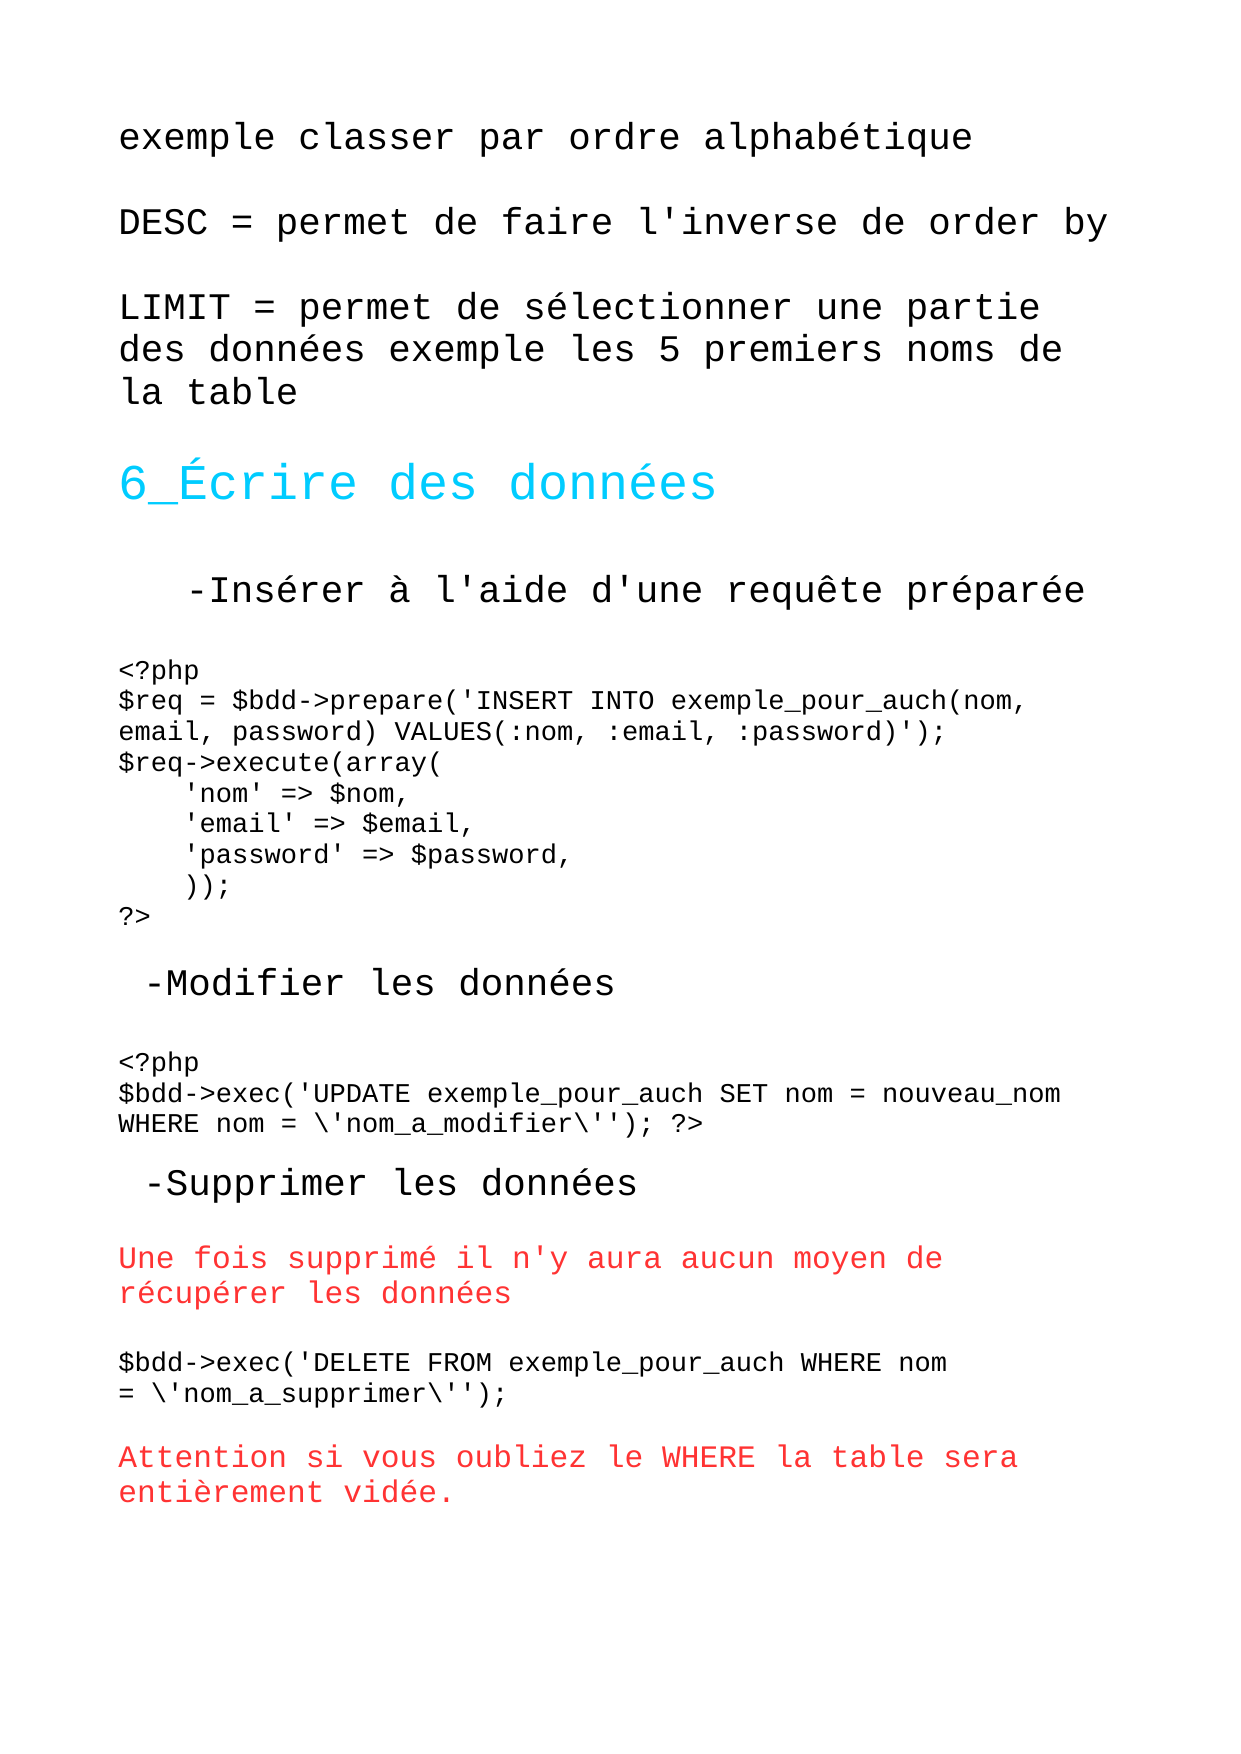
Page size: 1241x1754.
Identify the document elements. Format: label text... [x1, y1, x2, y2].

text $req = $bdd->prepare('INSERT INTO exemple_pour_auch(nom, email, password) VALUES(:nom, :email, :password)'); [118, 687, 1122, 749]
text <?php [118, 1049, 1122, 1079]
text 'nom' => $nom, [118, 779, 1122, 810]
text LIMIT = permet de sélectionner une partie des données exemple les 5 premiers noms de la table [118, 288, 1122, 416]
text <?php [118, 656, 1122, 687]
text exemple classer par ordre alphabétique [118, 118, 1122, 161]
text -Insérer à l'aide d'une requête préparée [118, 571, 1122, 614]
text 'password' => $password, [118, 841, 1122, 872]
text -Supprimer les données [118, 1164, 1122, 1207]
text 'email' => $email, [118, 810, 1122, 841]
text Une fois supprimé il n'y aura aucun moyen de récupérer les données [118, 1242, 1122, 1313]
text ?> [118, 902, 1122, 933]
text -Modifier les données [118, 964, 1122, 1006]
text $bdd->exec('UPDATE exemple_pour_auch SET nom = nouveau_nom WHERE nom = \'nom_a_modifier\''); ?> [118, 1079, 1122, 1141]
text $bdd->exec('DELETE FROM exemple_pour_auch WHERE nom = \'nom_a_supprimer\''); [118, 1349, 1122, 1410]
text 6_Écrire des données [118, 458, 1122, 515]
text $req->execute(array( [118, 749, 1122, 779]
text Attention si vous oubliez le WHERE la table sera entièrement vidée. [118, 1441, 1122, 1512]
text DESC = permet de faire l'inverse de order by [118, 203, 1122, 246]
text )); [118, 872, 1122, 902]
